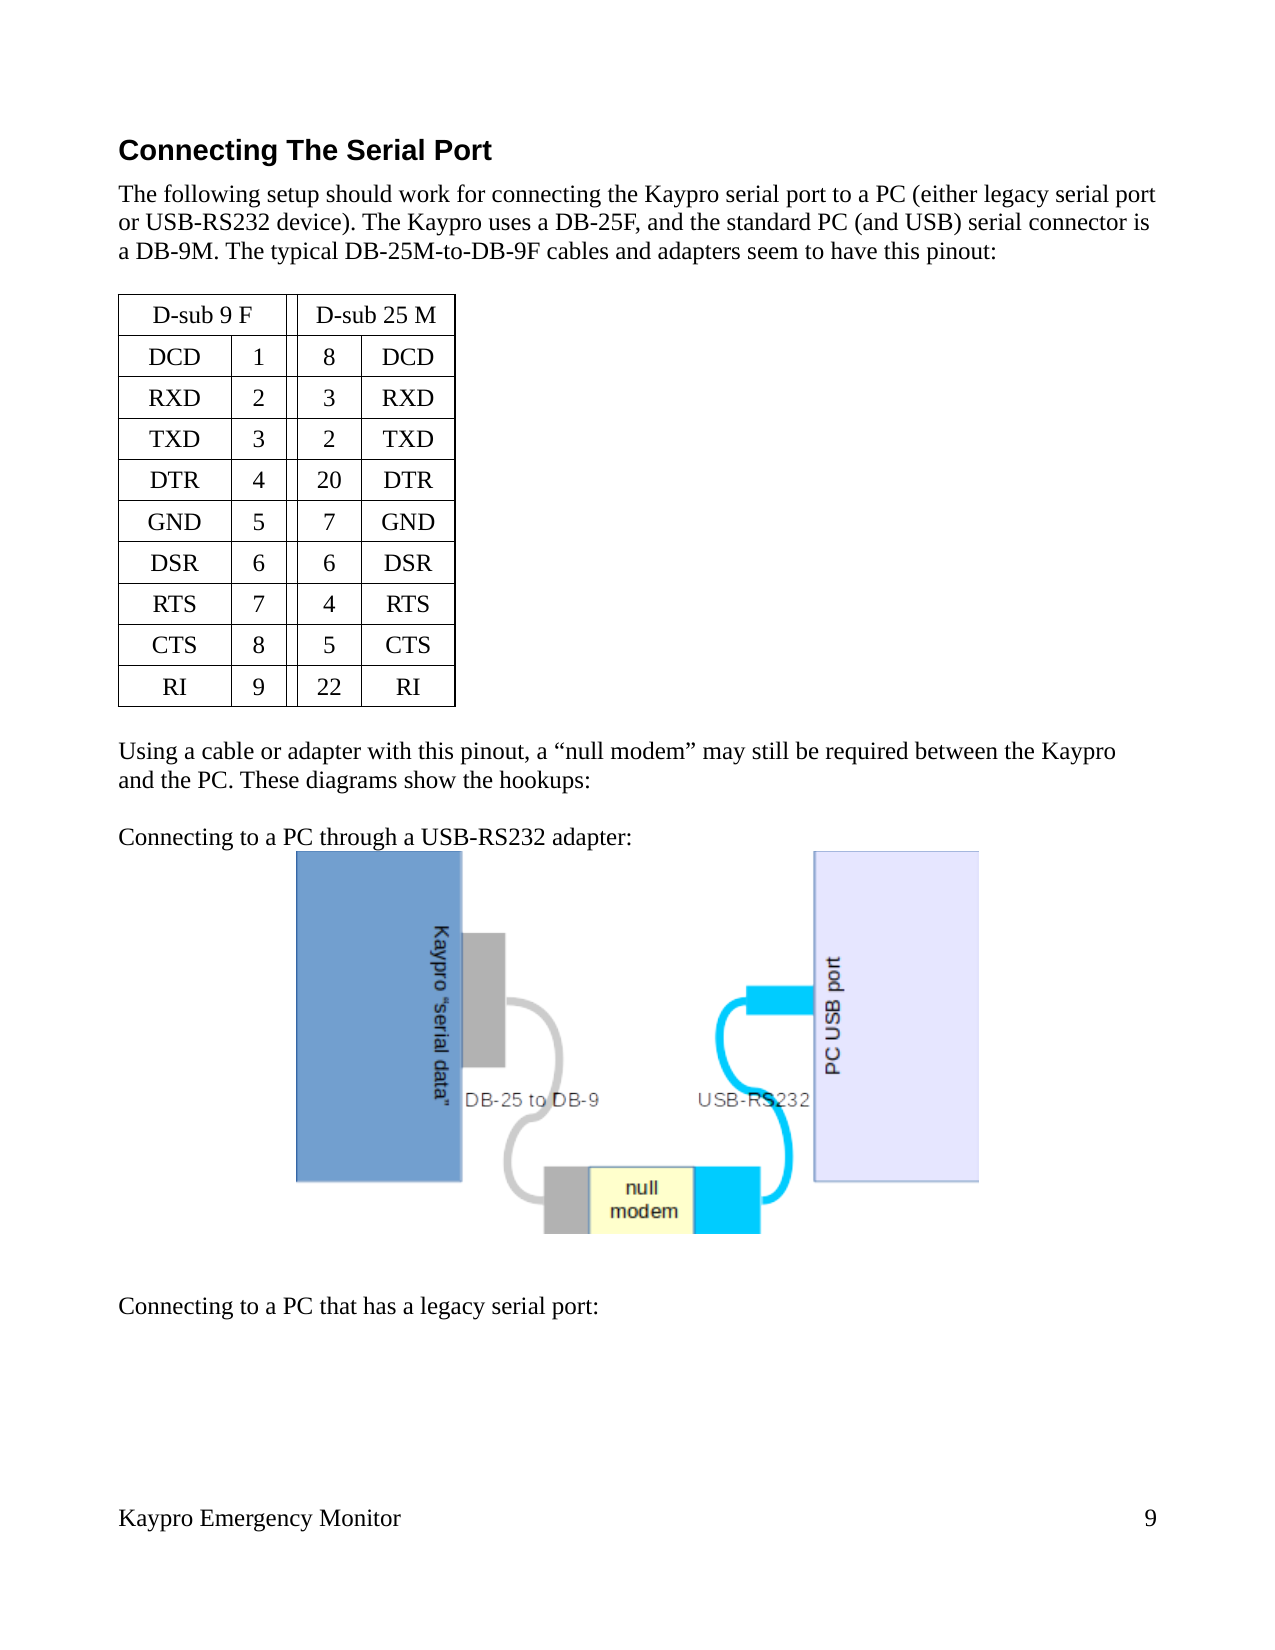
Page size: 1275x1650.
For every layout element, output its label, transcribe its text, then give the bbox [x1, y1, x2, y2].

table_cell [287, 625, 297, 665]
table_cell 2 [298, 419, 361, 459]
table_cell 6 [298, 542, 361, 582]
table_cell RXD [119, 377, 231, 417]
table_header D-sub 25 M [298, 295, 454, 335]
table_cell 3 [232, 419, 286, 459]
text Connecting to a PC through a USB-RS232 adapter: [118, 822, 1157, 851]
table_cell DTR [119, 460, 231, 500]
table_cell 2 [232, 377, 286, 417]
table_cell RI [119, 666, 231, 706]
table_cell RXD [362, 377, 454, 417]
table_cell CTS [362, 625, 454, 665]
table_cell 4 [298, 584, 361, 624]
table_cell DSR [362, 542, 454, 582]
table_cell [287, 336, 297, 376]
table_cell [287, 419, 297, 459]
table_cell 8 [232, 625, 286, 665]
table_cell 22 [298, 666, 361, 706]
table_cell 3 [298, 377, 361, 417]
table_cell 20 [298, 460, 361, 500]
table_cell RTS [119, 584, 231, 624]
table_cell GND [362, 501, 454, 541]
table_cell [287, 460, 297, 500]
table_cell [287, 584, 297, 624]
table_cell 7 [232, 584, 286, 624]
table_cell RTS [362, 584, 454, 624]
table_cell GND [119, 501, 231, 541]
table_header D-sub 9 F [119, 295, 286, 335]
text Connecting to a PC that has a legacy serial port: [118, 1291, 1157, 1320]
table_cell [287, 542, 297, 582]
table_cell DCD [362, 336, 454, 376]
text The following setup should work for connecting the Kaypro serial port to a PC (either legacy serial port or USB-RS232 device). The Kaypro uses a DB-25F, and the standard PC (and USB) serial connector is a DB-9M. The typical DB-25M-to-DB-9F cables and adapters seem to have this pinout: [118, 179, 1157, 265]
picture [296, 851, 979, 1234]
table_cell DTR [362, 460, 454, 500]
table_cell 6 [232, 542, 286, 582]
subtitle Connecting The Serial Port [118, 133, 1157, 166]
table_cell TXD [362, 419, 454, 459]
table_cell 8 [298, 336, 361, 376]
table_cell 1 [232, 336, 286, 376]
table_cell TXD [119, 419, 231, 459]
text Using a cable or adapter with this pinout, a “null modem” may still be required between the Kaypro and the PC. These diagrams show the hookups: [118, 736, 1157, 793]
table_cell 5 [232, 501, 286, 541]
table_cell 7 [298, 501, 361, 541]
table_cell CTS [119, 625, 231, 665]
table_cell 9 [232, 666, 286, 706]
table_cell [287, 666, 297, 706]
table_header [287, 295, 297, 335]
table_cell [287, 501, 297, 541]
table_cell DSR [119, 542, 231, 582]
table_cell DCD [119, 336, 231, 376]
table_cell 5 [298, 625, 361, 665]
table_cell RI [362, 666, 454, 706]
table_cell [287, 377, 297, 417]
table_cell 4 [232, 460, 286, 500]
